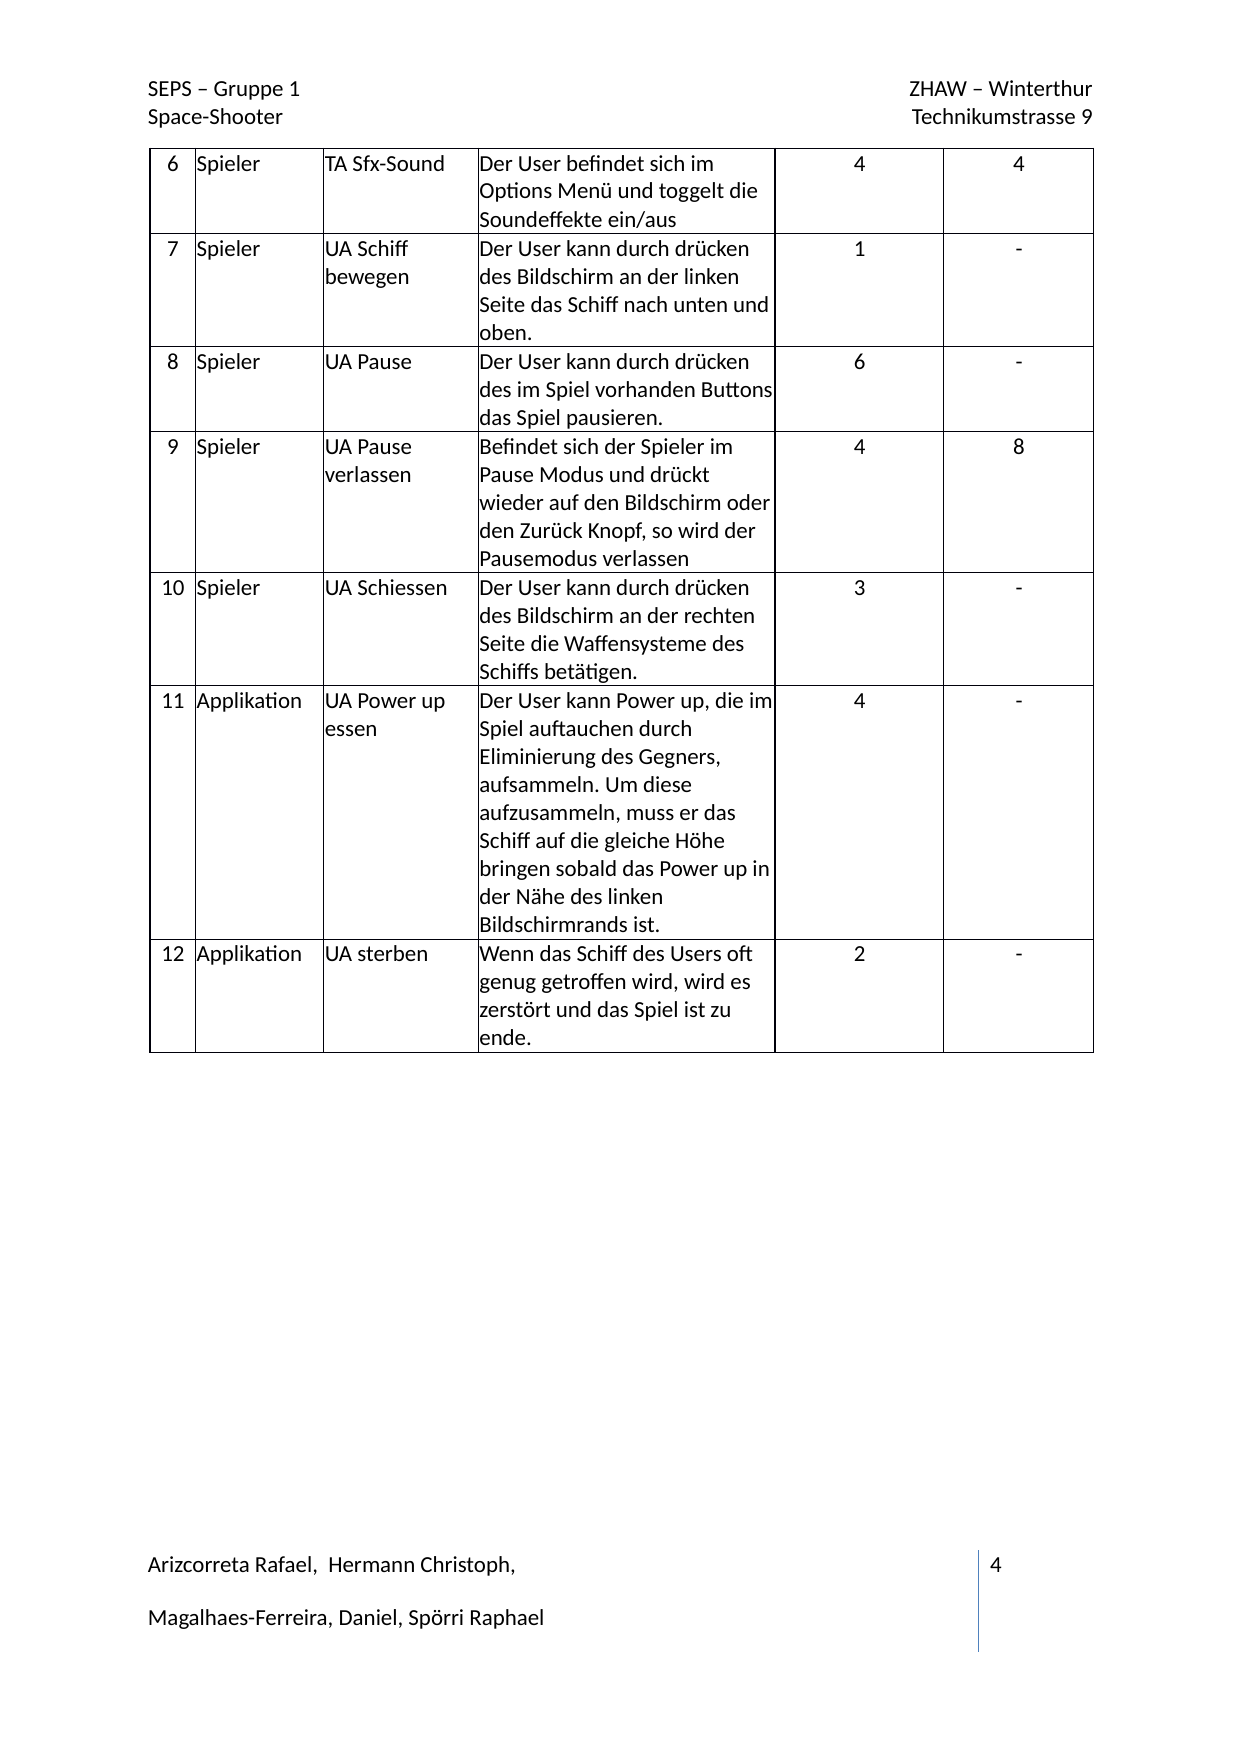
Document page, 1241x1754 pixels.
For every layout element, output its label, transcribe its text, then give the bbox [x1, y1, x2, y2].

table_cell UA Pause [324, 347, 478, 431]
table_cell Befindet sich der Spieler im Pause Modus und drückt wieder auf den Bildschirm oder den Zurück Knopf, so wird der Pausemodus verlassen [479, 432, 774, 572]
table_cell - [944, 573, 1093, 685]
table_cell - [944, 234, 1093, 346]
table_cell Spieler [196, 573, 323, 685]
table_cell - [944, 940, 1093, 1052]
table_cell 1 [776, 234, 943, 346]
table_cell 8 [944, 432, 1093, 572]
table_cell 9 [151, 432, 195, 572]
table_cell Wenn das Schiff des Users oft genug getroffen wird, wird es zerstört und das Spiel ist zu ende. [479, 940, 774, 1052]
table_cell 2 [776, 940, 943, 1052]
table_cell 3 [776, 573, 943, 685]
table_cell 6 [151, 149, 195, 233]
table_cell 4 [776, 686, 943, 938]
table_cell Applikation [196, 686, 323, 938]
table_cell 11 [151, 686, 195, 938]
table_cell - [944, 686, 1093, 938]
table_cell 4 [776, 149, 943, 233]
table_cell UA Schiessen [324, 573, 478, 685]
table_cell 6 [776, 347, 943, 431]
table_cell Spieler [196, 234, 323, 346]
table_cell Der User kann durch drücken des im Spiel vorhanden Buttons das Spiel pausieren. [479, 347, 774, 431]
table_cell Applikation [196, 940, 323, 1052]
table_cell 7 [151, 234, 195, 346]
table_cell Der User befindet sich im Options Menü und toggelt die Soundeffekte ein/aus [479, 149, 774, 233]
table_cell 4 [944, 149, 1093, 233]
table_cell UA Schiff bewegen [324, 234, 478, 346]
table_cell UA Pause verlassen [324, 432, 478, 572]
table_cell 10 [151, 573, 195, 685]
table_cell Spieler [196, 347, 323, 431]
table_cell Der User kann Power up, die im Spiel auftauchen durch Eliminierung des Gegners, aufsammeln. Um diese aufzusammeln, muss er das Schiff auf die gleiche Höhe bringen sobald das Power up in der Nähe des linken Bildschirmrands ist. [479, 686, 774, 938]
table_cell Spieler [196, 432, 323, 572]
table_cell TA Sfx-Sound [324, 149, 478, 233]
table_cell UA sterben [324, 940, 478, 1052]
table_cell UA Power up essen [324, 686, 478, 938]
table_cell 8 [151, 347, 195, 431]
table_cell - [944, 347, 1093, 431]
table_cell Der User kann durch drücken des Bildschirm an der rechten Seite die Waffensysteme des Schiffs betätigen. [479, 573, 774, 685]
table_cell Der User kann durch drücken des Bildschirm an der linken Seite das Schiff nach unten und oben. [479, 234, 774, 346]
table_cell Spieler [196, 149, 323, 233]
table_cell 4 [776, 432, 943, 572]
table_cell 12 [151, 940, 195, 1052]
